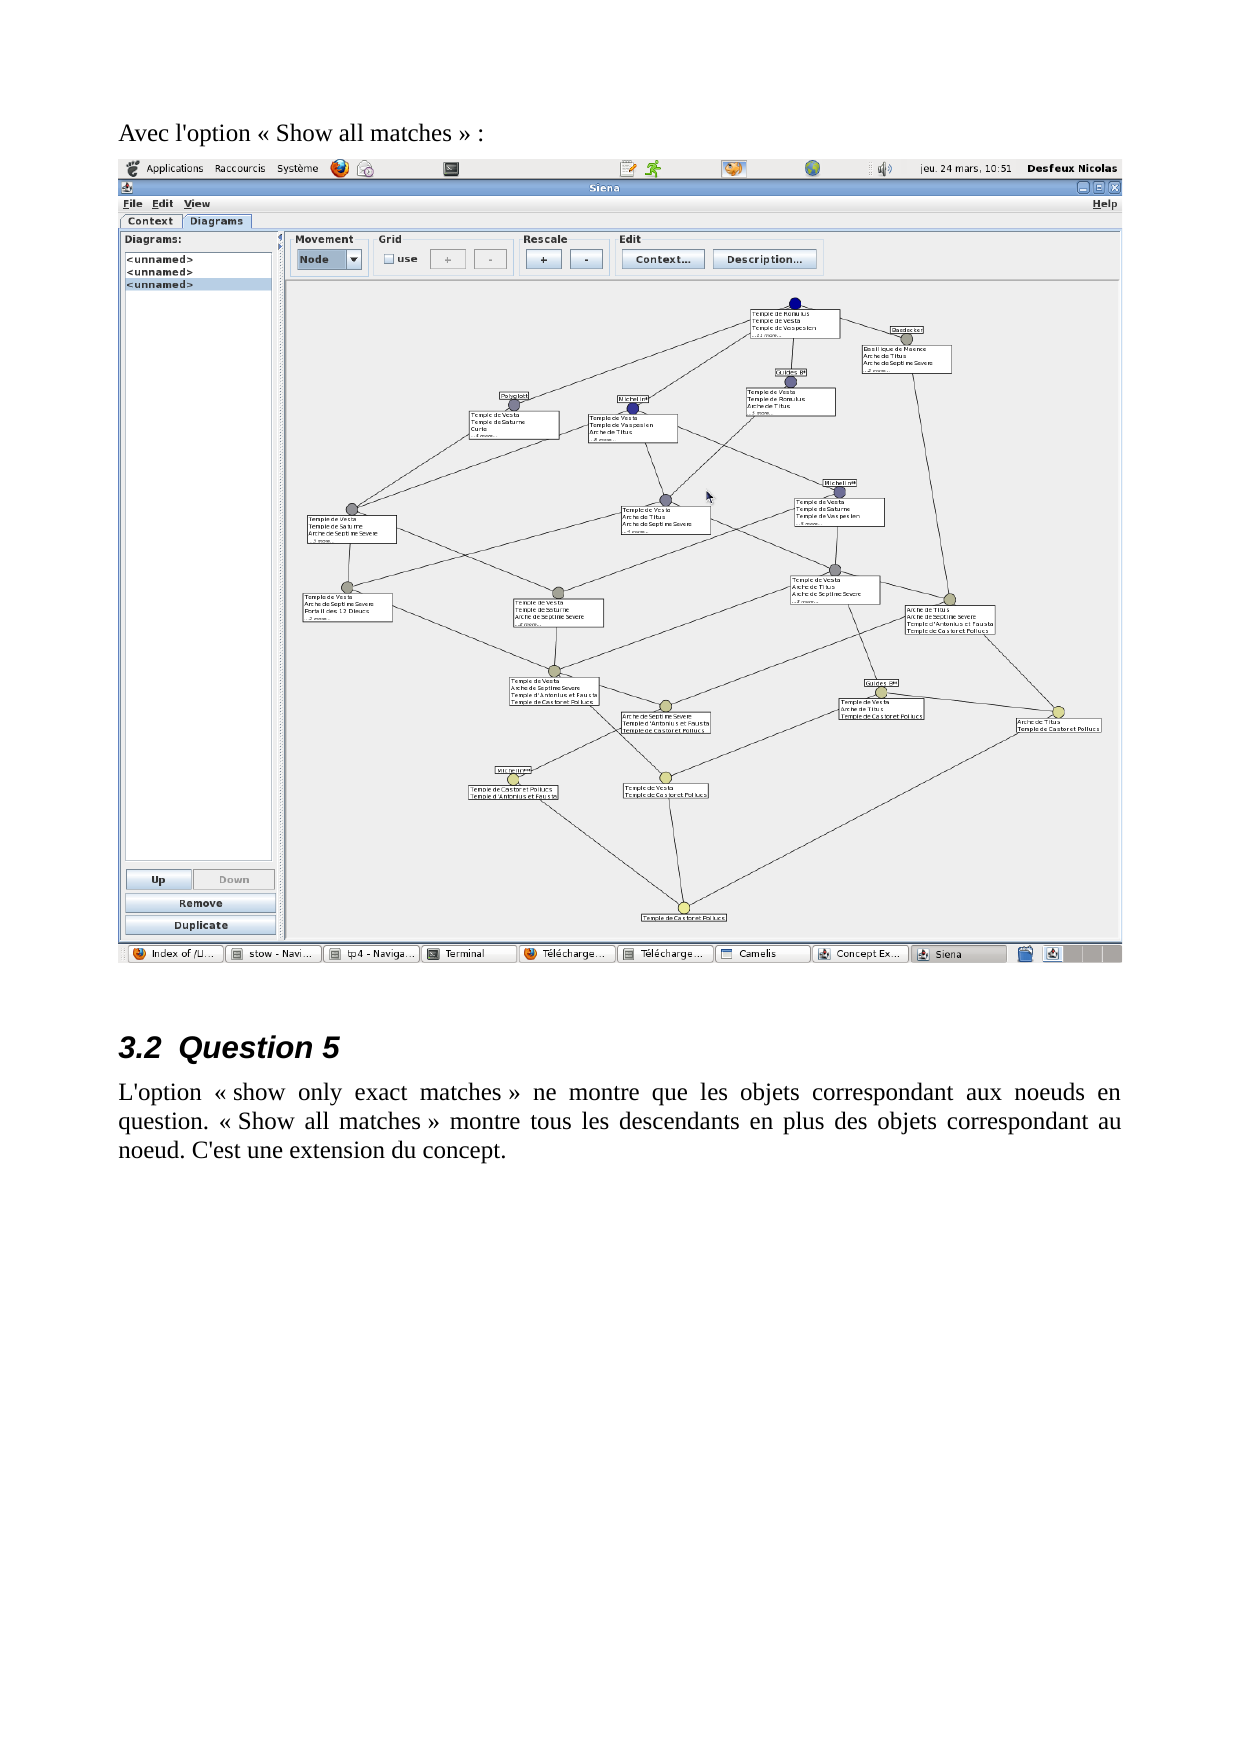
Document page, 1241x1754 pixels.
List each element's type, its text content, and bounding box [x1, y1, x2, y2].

text Avec l'option « Show all matches » : [118, 118, 1122, 147]
text L'option « show only exact matches » ne montre que les objets correspondant aux noeuds en question. « Show all matches » montre tous les descendants en plus des objets correspondant au noeud. C'est une extension du concept. [118, 1077, 1122, 1163]
subtitle Question 5 [118, 1029, 1122, 1065]
picture [118, 159, 1123, 963]
